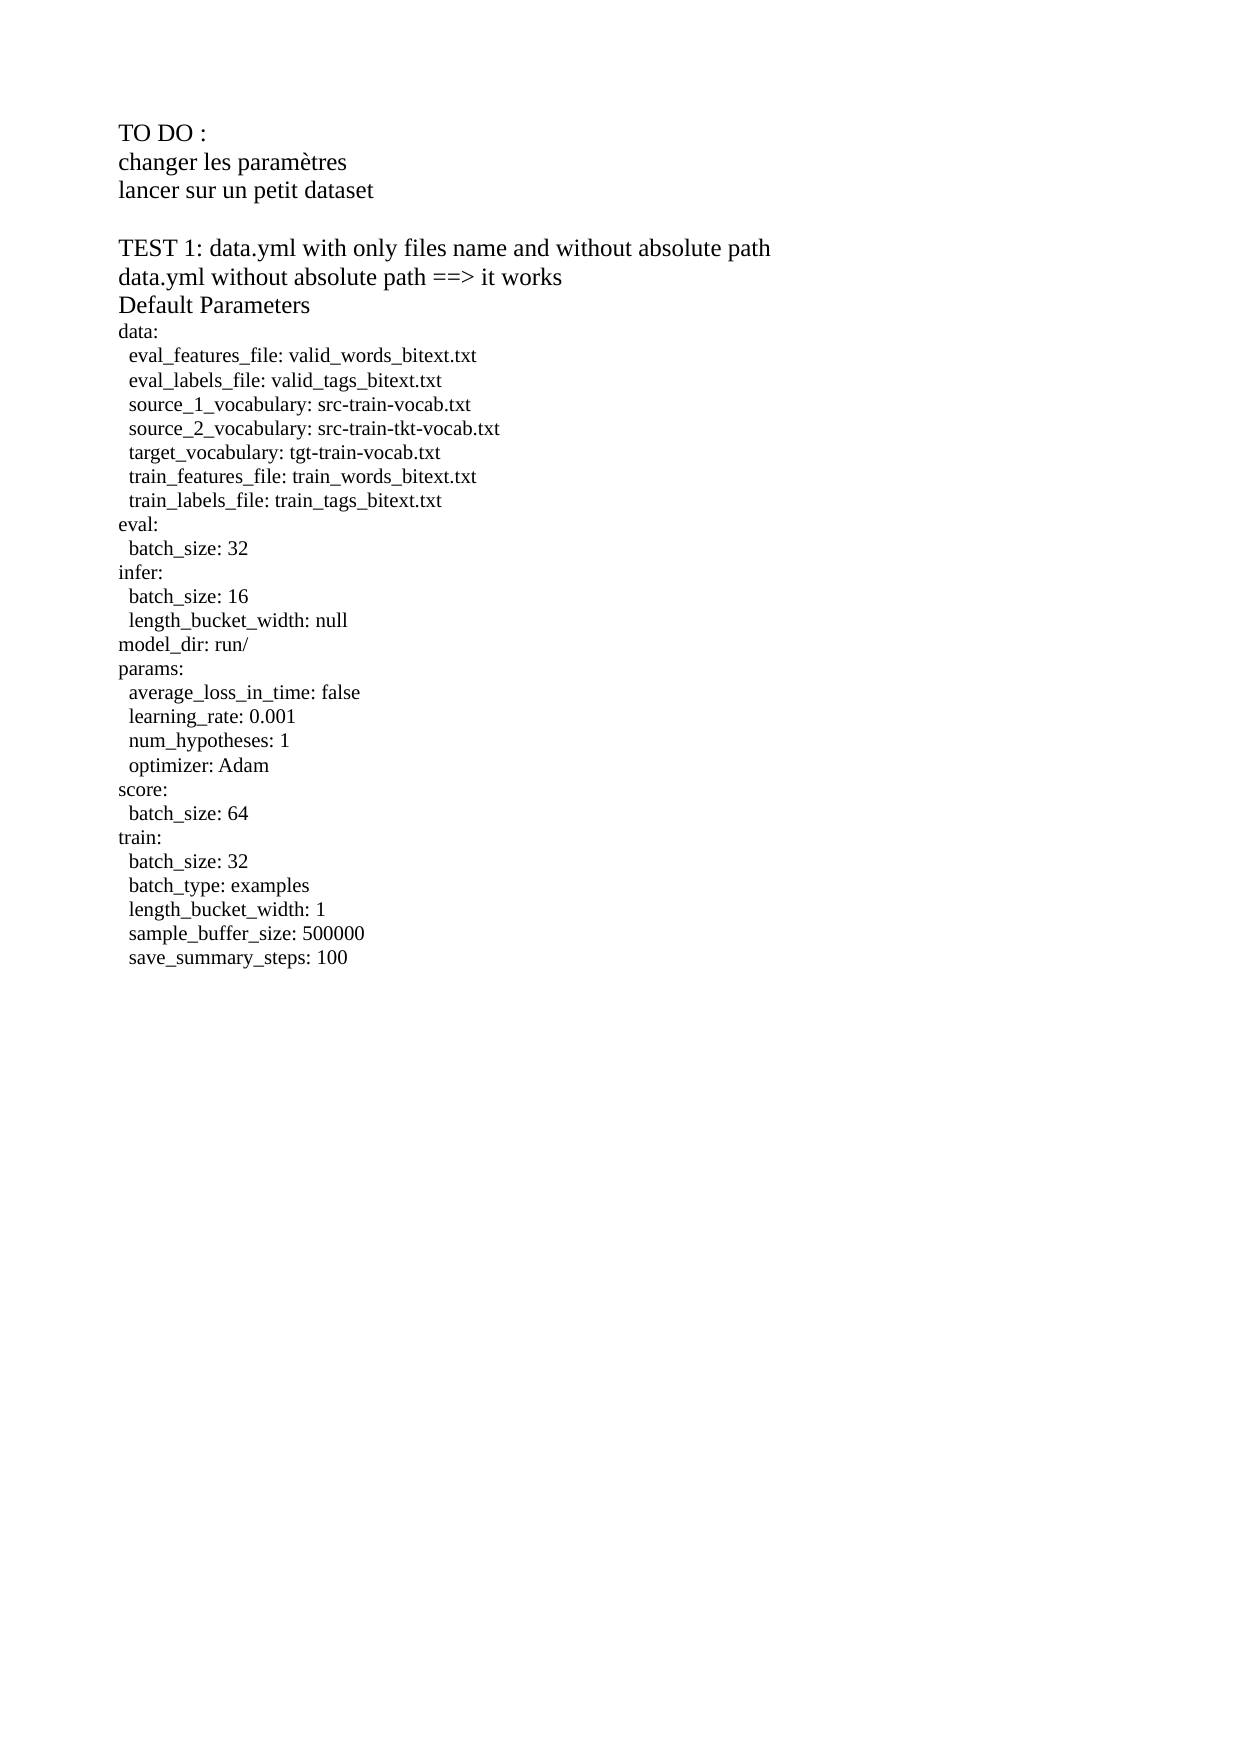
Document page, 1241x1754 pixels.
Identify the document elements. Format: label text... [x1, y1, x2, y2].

text learning_rate: 0.001 [118, 704, 1122, 728]
text batch_type: examples [118, 873, 1122, 897]
text changer les paramètres [118, 147, 1122, 176]
text score: [118, 777, 1122, 801]
text batch_size: 64 [118, 801, 1122, 825]
text save_summary_steps: 100 [118, 945, 1122, 969]
text sample_buffer_size: 500000 [118, 921, 1122, 945]
text target_vocabulary: tgt-train-vocab.txt [118, 440, 1122, 464]
text eval: [118, 512, 1122, 536]
text average_loss_in_time: false [118, 680, 1122, 704]
text infer: [118, 560, 1122, 584]
text eval_features_file: valid_words_bitext.txt [118, 343, 1122, 367]
text batch_size: 16 [118, 584, 1122, 608]
text params: [118, 656, 1122, 680]
text length_bucket_width: 1 [118, 897, 1122, 921]
text model_dir: run/ [118, 632, 1122, 656]
text batch_size: 32 [118, 536, 1122, 560]
text optimizer: Adam [118, 752, 1122, 777]
text data.yml without absolute path ==> it works [118, 262, 1122, 291]
text batch_size: 32 [118, 849, 1122, 873]
text length_bucket_width: null [118, 608, 1122, 632]
text train_labels_file: train_tags_bitext.txt [118, 488, 1122, 512]
text train_features_file: train_words_bitext.txt [118, 464, 1122, 488]
text num_hypotheses: 1 [118, 728, 1122, 752]
text TO DO : [118, 118, 1122, 147]
text source_2_vocabulary: src-train-tkt-vocab.txt [118, 416, 1122, 440]
text lancer sur un petit dataset [118, 176, 1122, 204]
text train: [118, 825, 1122, 849]
text Default Parameters [118, 291, 1122, 319]
text source_1_vocabulary: src-train-vocab.txt [118, 392, 1122, 416]
text TEST 1: data.yml with only files name and without absolute path [118, 233, 1122, 262]
text eval_labels_file: valid_tags_bitext.txt [118, 367, 1122, 392]
text data: [118, 319, 1122, 343]
